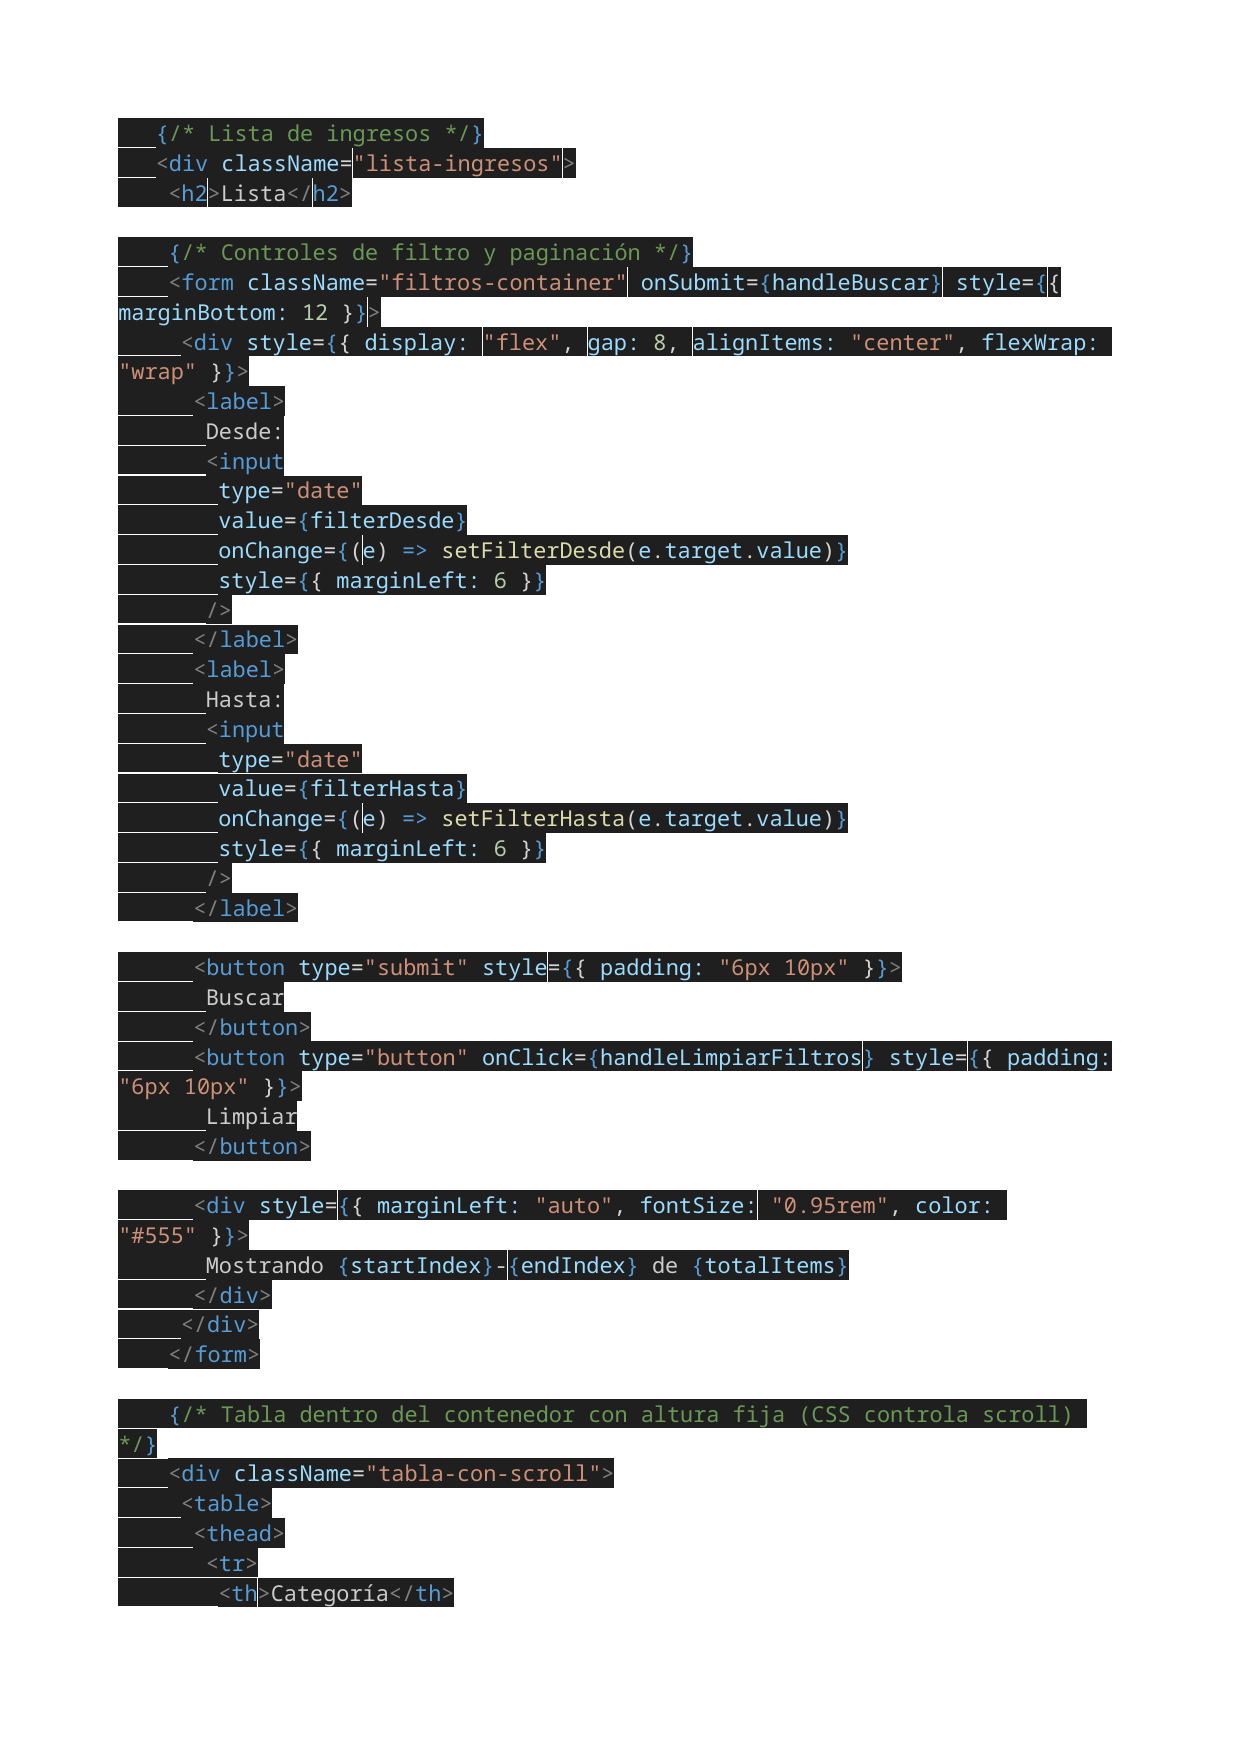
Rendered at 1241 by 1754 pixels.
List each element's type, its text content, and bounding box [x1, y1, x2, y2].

text /> [118, 595, 1122, 624]
text Buscar [118, 982, 1122, 1012]
text <input [118, 446, 1122, 476]
text style={{ marginLeft: 6 }} [118, 565, 1122, 595]
text <form className="filtros-container" onSubmit={handleBuscar} style={{ marginBottom: 12 }}> [118, 267, 1122, 327]
text </button> [118, 1131, 1122, 1161]
text </button> [118, 1012, 1122, 1041]
text value={filterHasta} [118, 773, 1122, 803]
text Mostrando {startIndex}-{endIndex} de {totalItems} [118, 1250, 1122, 1280]
text onChange={(e) => setFilterHasta(e.target.value)} [118, 803, 1122, 833]
text <label> [118, 654, 1122, 684]
text <table> [118, 1488, 1122, 1518]
text </label> [118, 893, 1122, 922]
text </div> [118, 1309, 1122, 1339]
text value={filterDesde} [118, 505, 1122, 535]
text <tr> [118, 1548, 1122, 1577]
text <div className="lista-ingresos"> [118, 148, 1122, 178]
text type="date" [118, 744, 1122, 773]
text </label> [118, 624, 1122, 654]
text /> [118, 863, 1122, 893]
text <thead> [118, 1518, 1122, 1548]
text <th>Categoría</th> [118, 1577, 1122, 1607]
text type="date" [118, 476, 1122, 505]
text <div style={{ display: "flex", gap: 8, alignItems: "center", flexWrap: "wrap" }}> [118, 327, 1122, 386]
text {/* Lista de ingresos */} [118, 118, 1122, 148]
text <label> [118, 386, 1122, 416]
text style={{ marginLeft: 6 }} [118, 833, 1122, 863]
text <button type="submit" style={{ padding: "6px 10px" }}> [118, 952, 1122, 982]
text </form> [118, 1339, 1122, 1369]
text <div className="tabla-con-scroll"> [118, 1458, 1122, 1488]
text {/* Tabla dentro del contenedor con altura fija (CSS controla scroll) */} [118, 1399, 1122, 1458]
text <button type="button" onClick={handleLimpiarFiltros} style={{ padding: "6px 10px" }}> [118, 1041, 1122, 1101]
text Limpiar [118, 1101, 1122, 1131]
text Hasta: [118, 684, 1122, 714]
text <input [118, 714, 1122, 744]
text {/* Controles de filtro y paginación */} [118, 237, 1122, 267]
text </div> [118, 1280, 1122, 1309]
text <h2>Lista</h2> [118, 178, 1122, 207]
text onChange={(e) => setFilterDesde(e.target.value)} [118, 535, 1122, 565]
text Desde: [118, 416, 1122, 446]
text <div style={{ marginLeft: "auto", fontSize: "0.95rem", color: "#555" }}> [118, 1190, 1122, 1250]
